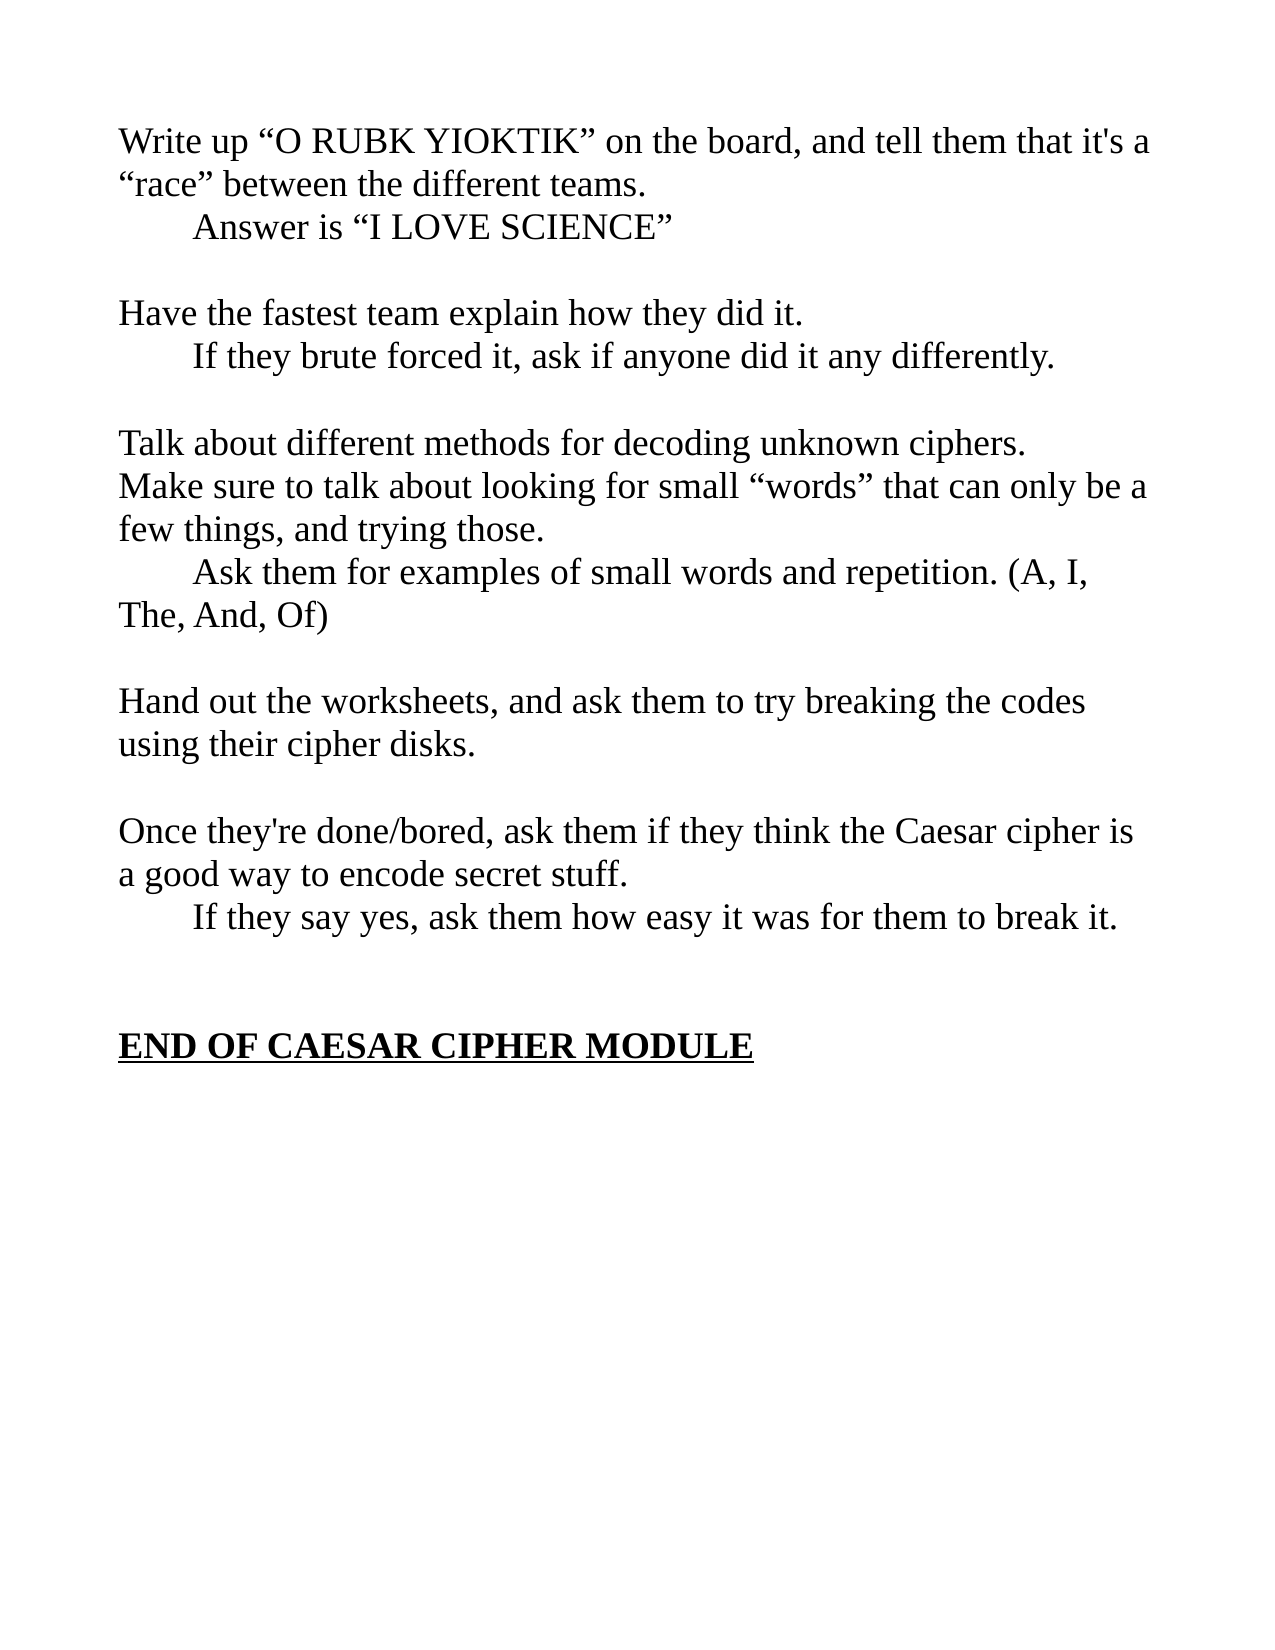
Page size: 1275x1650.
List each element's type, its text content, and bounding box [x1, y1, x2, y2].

text Have the fastest team explain how they did it. [118, 291, 1157, 334]
text Ask them for examples of small words and repetition. (A, I, The, And, Of) [118, 549, 1157, 636]
text END OF CAESAR CIPHER MODULE [118, 1024, 1157, 1067]
text If they brute forced it, ask if anyone did it any differently. [118, 334, 1157, 377]
text Write up “O RUBK YIOKTIK” on the board, and tell them that it's a “race” between the different teams. [118, 118, 1157, 204]
text Hand out the worksheets, and ask them to try breaking the codes using their cipher disks. [118, 679, 1157, 765]
text Talk about different methods for decoding unknown ciphers. [118, 420, 1157, 463]
text If they say yes, ask them how easy it was for them to break it. [118, 894, 1157, 937]
text Once they're done/bored, ask them if they think the Caesar cipher is a good way to encode secret stuff. [118, 808, 1157, 894]
text Make sure to talk about looking for small “words” that can only be a few things, and trying those. [118, 463, 1157, 549]
text Answer is “I LOVE SCIENCE” [118, 204, 1157, 247]
